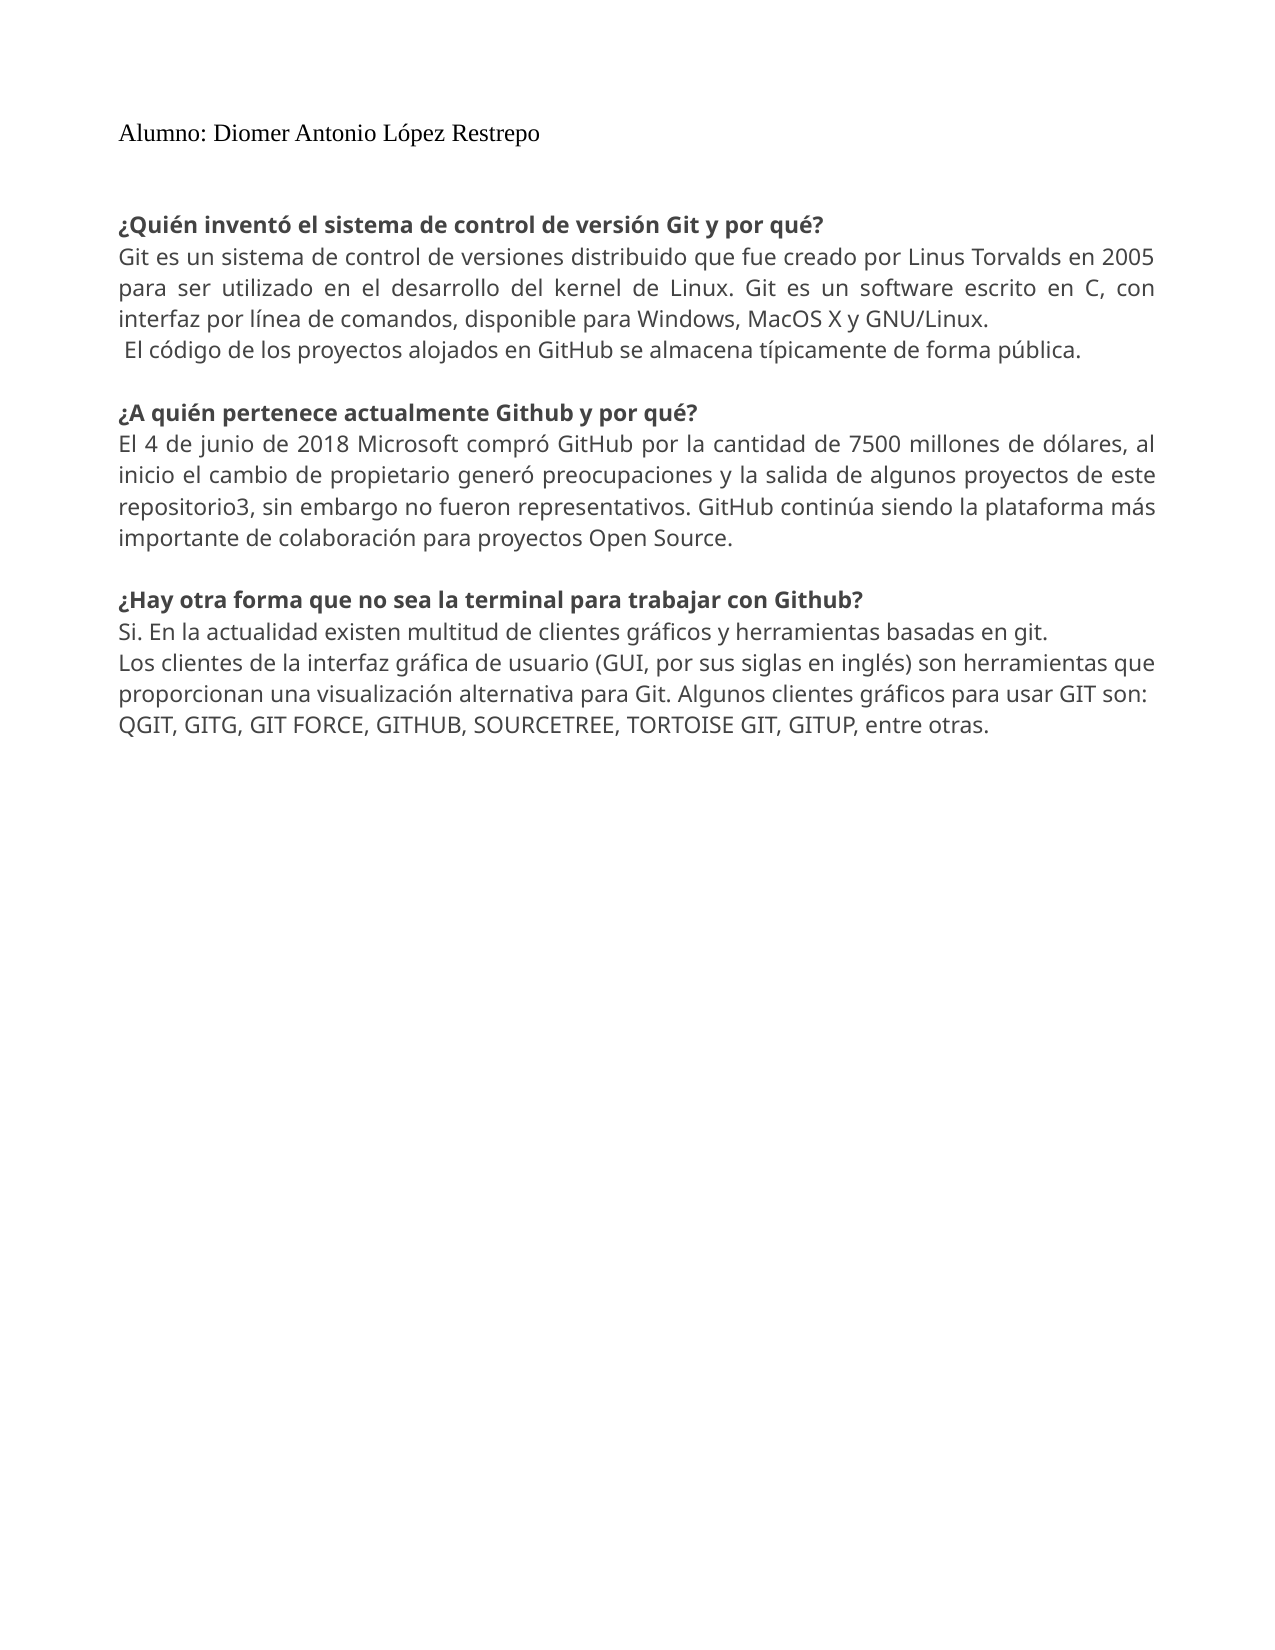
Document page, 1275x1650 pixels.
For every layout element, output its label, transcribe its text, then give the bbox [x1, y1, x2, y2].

text El código de los proyectos alojados en GitHub se almacena típicamente de forma pública. [118, 334, 1157, 366]
text Si. En la actualidad existen multitud de clientes gráficos y herramientas basadas en git. [118, 616, 1157, 647]
text ¿A quién pertenece actualmente Github y por qué? [118, 397, 1157, 428]
text ¿Quién inventó el sistema de control de versión Git y por qué? [118, 209, 1157, 241]
text QGIT, GITG, GIT FORCE, GITHUB, SOURCETREE, TORTOISE GIT, GITUP, entre otras. [118, 709, 1157, 741]
text Git es un sistema de control de versiones distribuido que fue creado por Linus Torvalds en 2005 para ser utilizado en el desarrollo del kernel de Linux. Git es un software escrito en C, con interfaz por línea de comandos, disponible para Windows, MacOS X y GNU/Linux. [118, 241, 1157, 334]
text El 4 de junio de 2018 Microsoft compró GitHub por la cantidad de 7500 millones de dólares, al inicio el cambio de propietario generó preocupaciones y la salida de algunos proyectos de este repositorio3​, sin embargo no fueron representativos. GitHub continúa siendo la plataforma más importante de colaboración para proyectos Open Source. [118, 428, 1157, 553]
text ¿Hay otra forma que no sea la terminal para trabajar con Github? [118, 584, 1157, 616]
text Alumno: Diomer Antonio López Restrepo [118, 118, 1157, 147]
text Los clientes de la interfaz gráfica de usuario (GUI, por sus siglas en inglés) son herramientas que proporcionan una visualización alternativa para Git. Algunos clientes gráficos para usar GIT son: [118, 647, 1157, 709]
